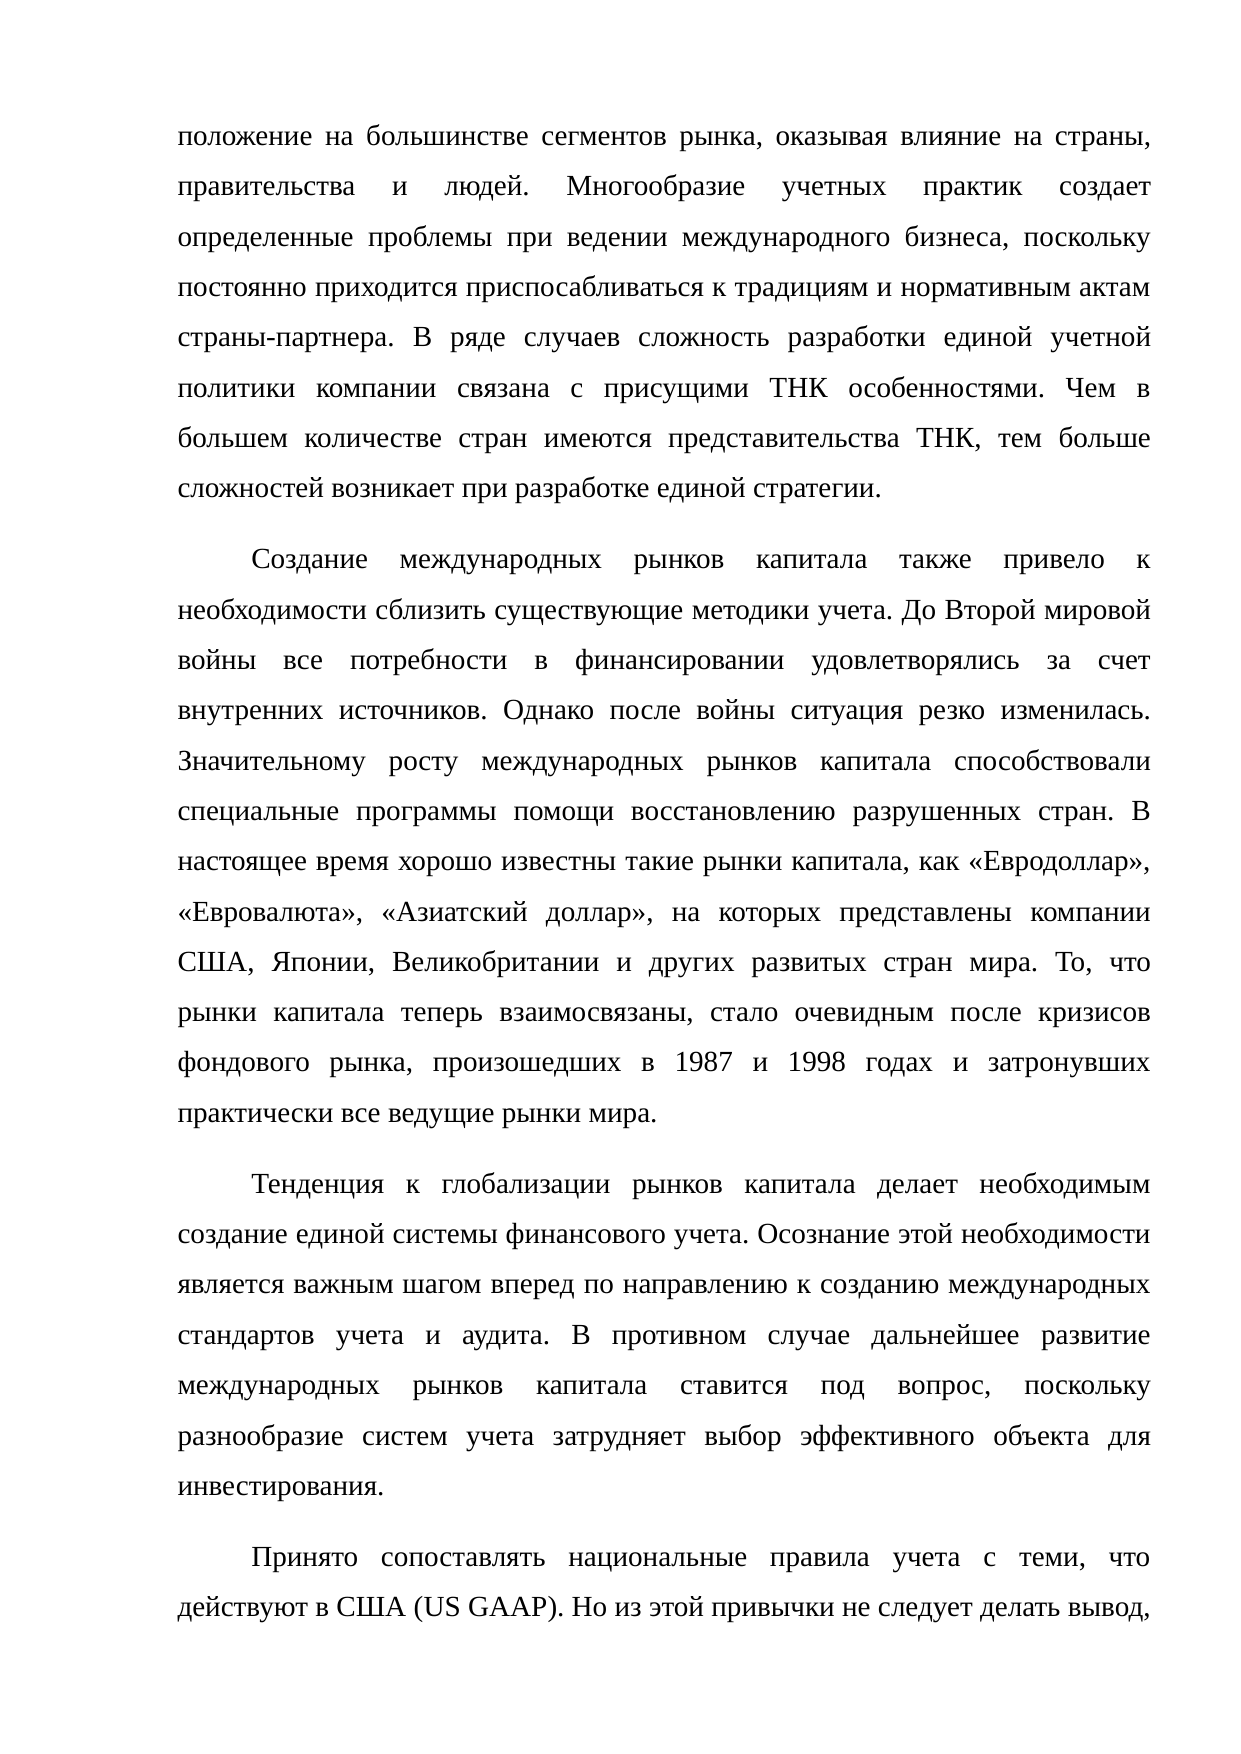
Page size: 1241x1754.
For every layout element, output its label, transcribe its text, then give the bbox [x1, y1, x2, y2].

text Создание международных рынков капитала также привело к необходимости сблизить существующие методики учета. До Второй мировой войны все потребности в финансировании удовлетворялись за счет внутренних источников. Однако после войны ситуация резко изменилась. Значительному росту международных рынков капитала способствовали специальные программы помощи восстановлению разрушенных стран. В настоящее время хорошо известны такие рынки капитала, как «Евродоллар», «Евровалюта», «Азиатский доллар», на которых представлены компании США, Японии, Великобритании и других развитых стран мира. То, что рынки капитала теперь взаимосвязаны, стало очевидным после кризисов фондового рынка, произошедших в 1987 и 1998 годах и затронувших практически все ведущие рынки мира. [177, 541, 1152, 1128]
text Тенденция к глобализации рынков капитала делает необходимым создание единой системы финансового учета. Осознание этой необходимости является важным шагом вперед по направлению к созданию международных стандартов учета и аудита. В противном случае дальнейшее развитие международных рынков капитала ставится под вопрос, поскольку разнообразие систем учета затрудняет выбор эффективного объекта для инвестирования. [177, 1166, 1152, 1501]
text Принято сопоставлять национальные правила учета с теми, что действуют в США (US GAAP). Но из этой привычки не следует делать вывод, [177, 1539, 1152, 1623]
text положение на большинстве сегментов рынка, оказывая влияние на страны, правительства и людей. Многообразие учетных практик создает определенные проблемы при ведении международного бизнеса, поскольку постоянно приходится приспосабливаться к традициям и нормативным актам страны-партнера. В ряде случаев сложность разработки единой учетной политики компании связана с присущими ТНК особенностями. Чем в большем количестве стран имеются представительства ТНК, тем больше сложностей возникает при разработке единой стратегии. [177, 118, 1152, 504]
